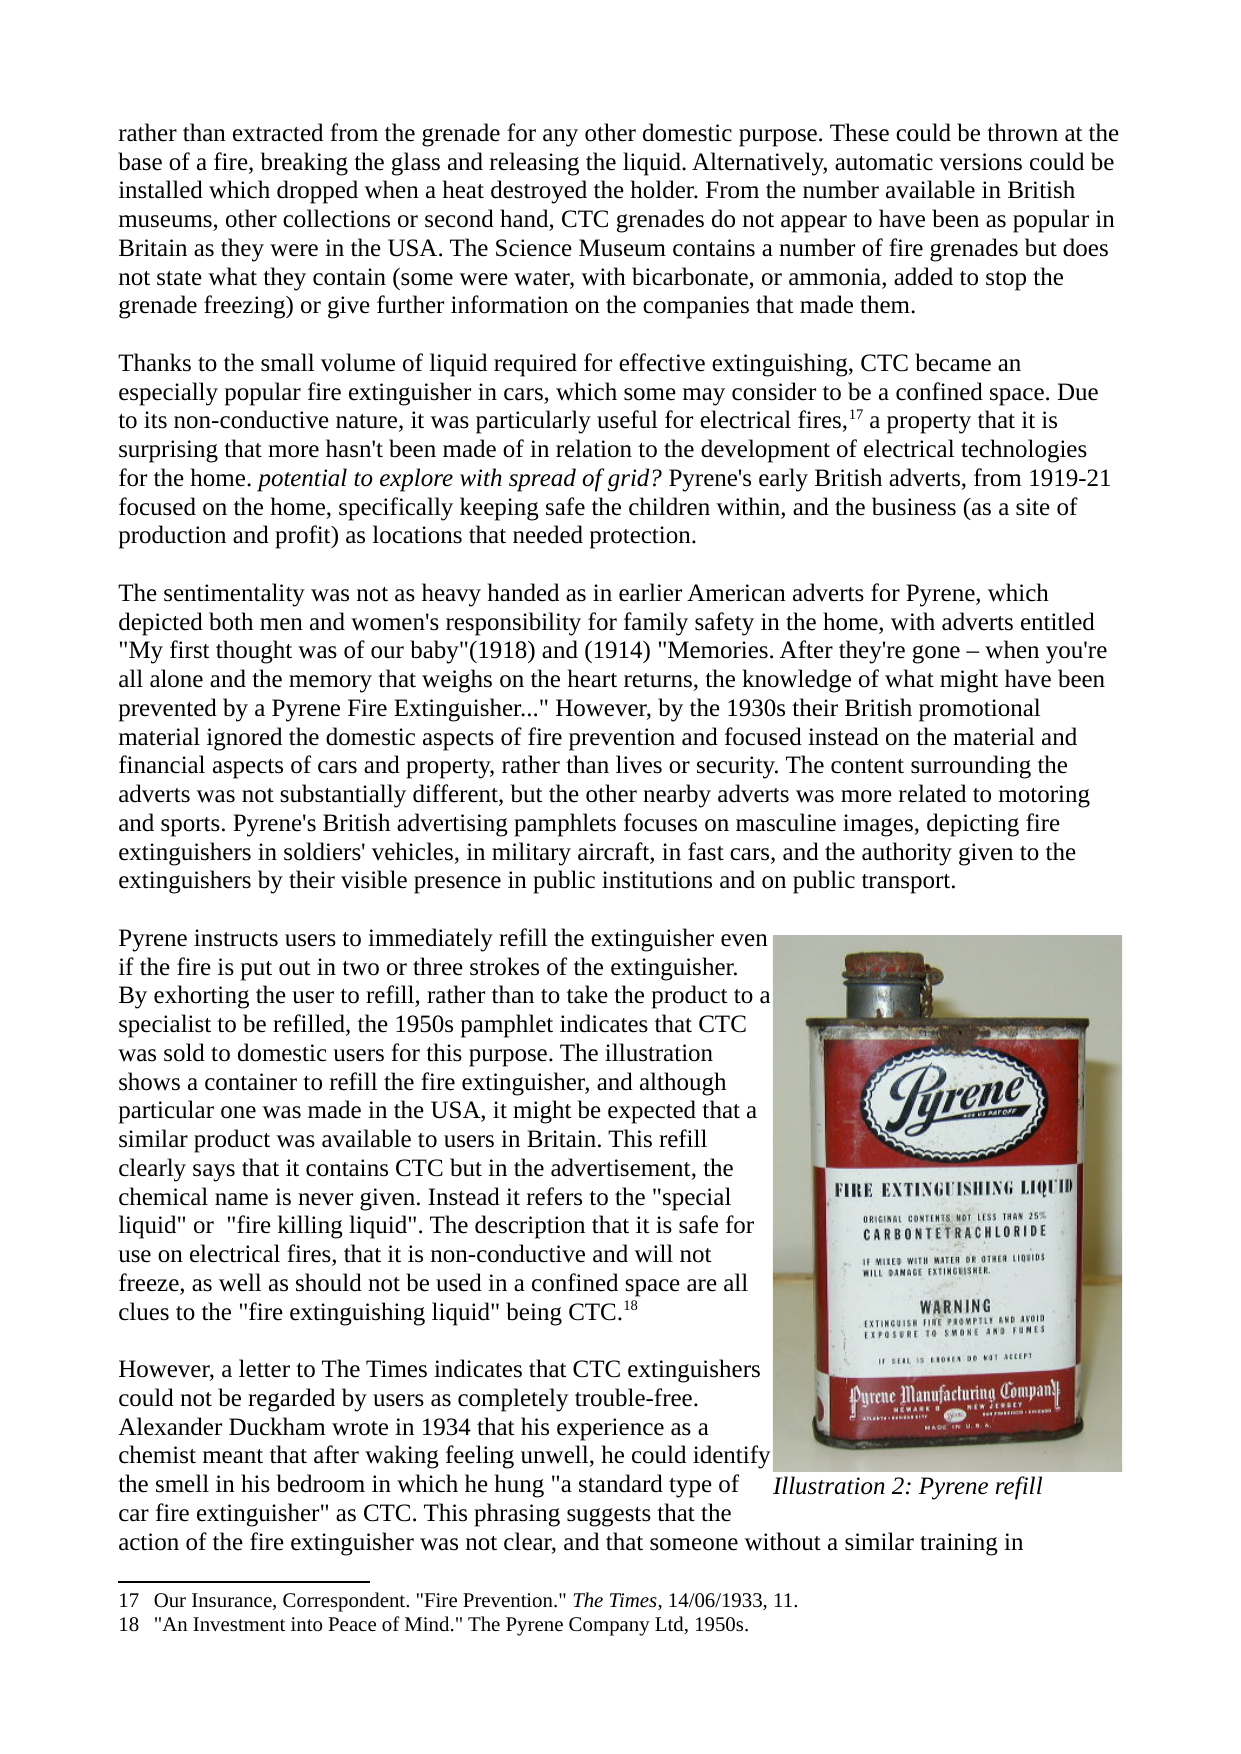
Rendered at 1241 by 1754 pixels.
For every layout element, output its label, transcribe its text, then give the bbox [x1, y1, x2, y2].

text The sentimentality was not as heavy handed as in earlier American adverts for Pyrene, which depicted both men and women's responsibility for family safety in the home, with adverts entitled "My first thought was of our baby"(1918) and (1914) "Memories. After they're gone – when you're all alone and the memory that weighs on the heart returns, the knowledge of what might have been prevented by a Pyrene Fire Extinguisher..." However, by the 1930s their British promotional material ignored the domestic aspects of fire prevention and focused instead on the material and financial aspects of cars and property, rather than lives or security. The content surrounding the adverts was not substantially different, but the other nearby adverts was more related to motoring and sports. Pyrene's British advertising pamphlets focuses on masculine images, depicting fire extinguishers in soldiers' vehicles, in military aircraft, in fast cars, and the authority given to the extinguishers by their visible presence in public institutions and on public transport. [118, 578, 1122, 894]
text Thanks to the small volume of liquid required for effective extinguishing, CTC became an especially popular fire extinguisher in cars, which some may consider to be a confined space. Due to its non-conductive nature, it was particularly useful for electrical fires, a property that it is surprising that more hasn't been made of in relation to the development of electrical technologies for the home. potential to explore with spread of grid? Pyrene's early British adverts, from 1919-21 focused on the home, specifically keeping safe the children within, and the business (as a site of production and profit) as locations that needed protection. [118, 348, 1122, 549]
text "An Investment into Peace of Mind." The Pyrene Company Ltd, 1950s. [118, 1612, 1122, 1636]
text Illustration 2: Pyrene refill [773, 1472, 1122, 1500]
text Our Insurance, Correspondent. "Fire Prevention." The Times, 14/06/1933, 11. [118, 1588, 1122, 1612]
picture [772, 935, 1123, 1472]
text Pyrene instructs users to immediately refill the extinguisher even if the fire is put out in two or three strokes of the extinguisher. By exhorting the user to refill, rather than to take the product to a specialist to be refilled, the 1950s pamphlet indicates that CTC was sold to domestic users for this purpose. The illustration shows a container to refill the fire extinguisher, and although particular one was made in the USA, it might be expected that a similar product was available to users in Britain. This refill clearly says that it contains CTC but in the advertisement, the chemical name is never given. Instead it refers to the "special liquid" or "fire killing liquid". The description that it is safe for use on electrical fires, that it is non-conductive and will not freeze, as well as should not be used in a confined space are all clues to the "fire extinguishing liquid" being CTC. [118, 923, 1122, 1326]
text rather than extracted from the grenade for any other domestic purpose. These could be thrown at the base of a fire, breaking the glass and releasing the liquid. Alternatively, automatic versions could be installed which dropped when a heat destroyed the holder. From the number available in British museums, other collections or second hand, CTC grenades do not appear to have been as popular in Britain as they were in the USA. The Science Museum contains a number of fire grenades but does not state what they contain (some were water, with bicarbonate, or ammonia, added to stop the grenade freezing) or give further information on the companies that made them. [118, 118, 1122, 319]
text However, a letter to The Times indicates that CTC extinguishers could not be regarded by users as completely trouble-free. Alexander Duckham wrote in 1934 that his experience as a chemist meant that after waking feeling unwell, he could identify the smell in his bedroom in which he hung "a standard type of car fire extinguisher" as CTC. This phrasing suggests that the action of the fire extinguisher was not clear, and that someone without a similar training in [118, 1354, 1122, 1556]
